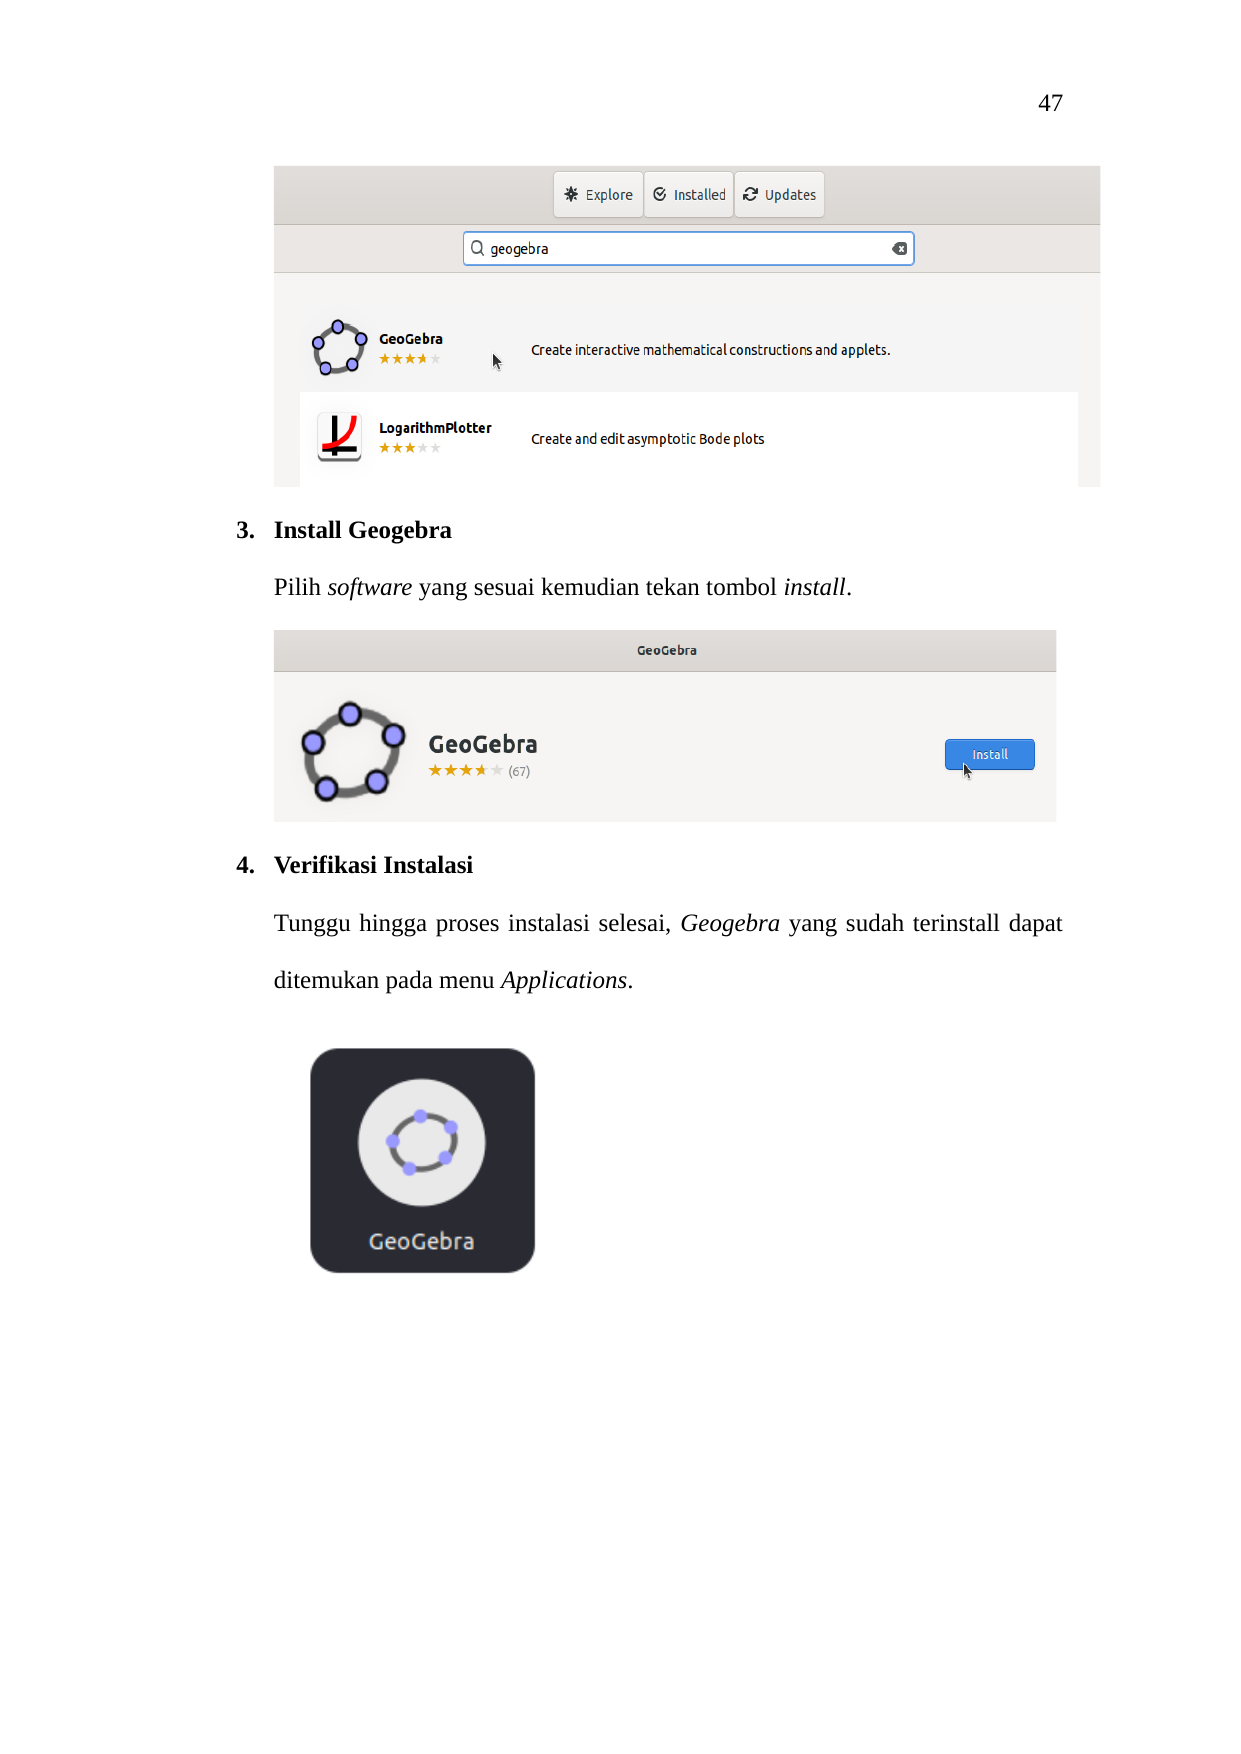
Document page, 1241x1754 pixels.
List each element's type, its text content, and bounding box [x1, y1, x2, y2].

picture [273, 630, 1057, 822]
list Tunggu hingga proses instalasi selesai, Geogebra yang sudah terinstall dapat ditemukan pada menu Applications. [236, 908, 1063, 994]
picture [273, 1022, 576, 1292]
picture [273, 165, 1101, 487]
list Install Geogebra [236, 515, 1063, 544]
list Verifikasi Instalasi [236, 850, 1063, 879]
list Pilih software yang sesuai kemudian tekan tombol install. [236, 572, 1063, 601]
